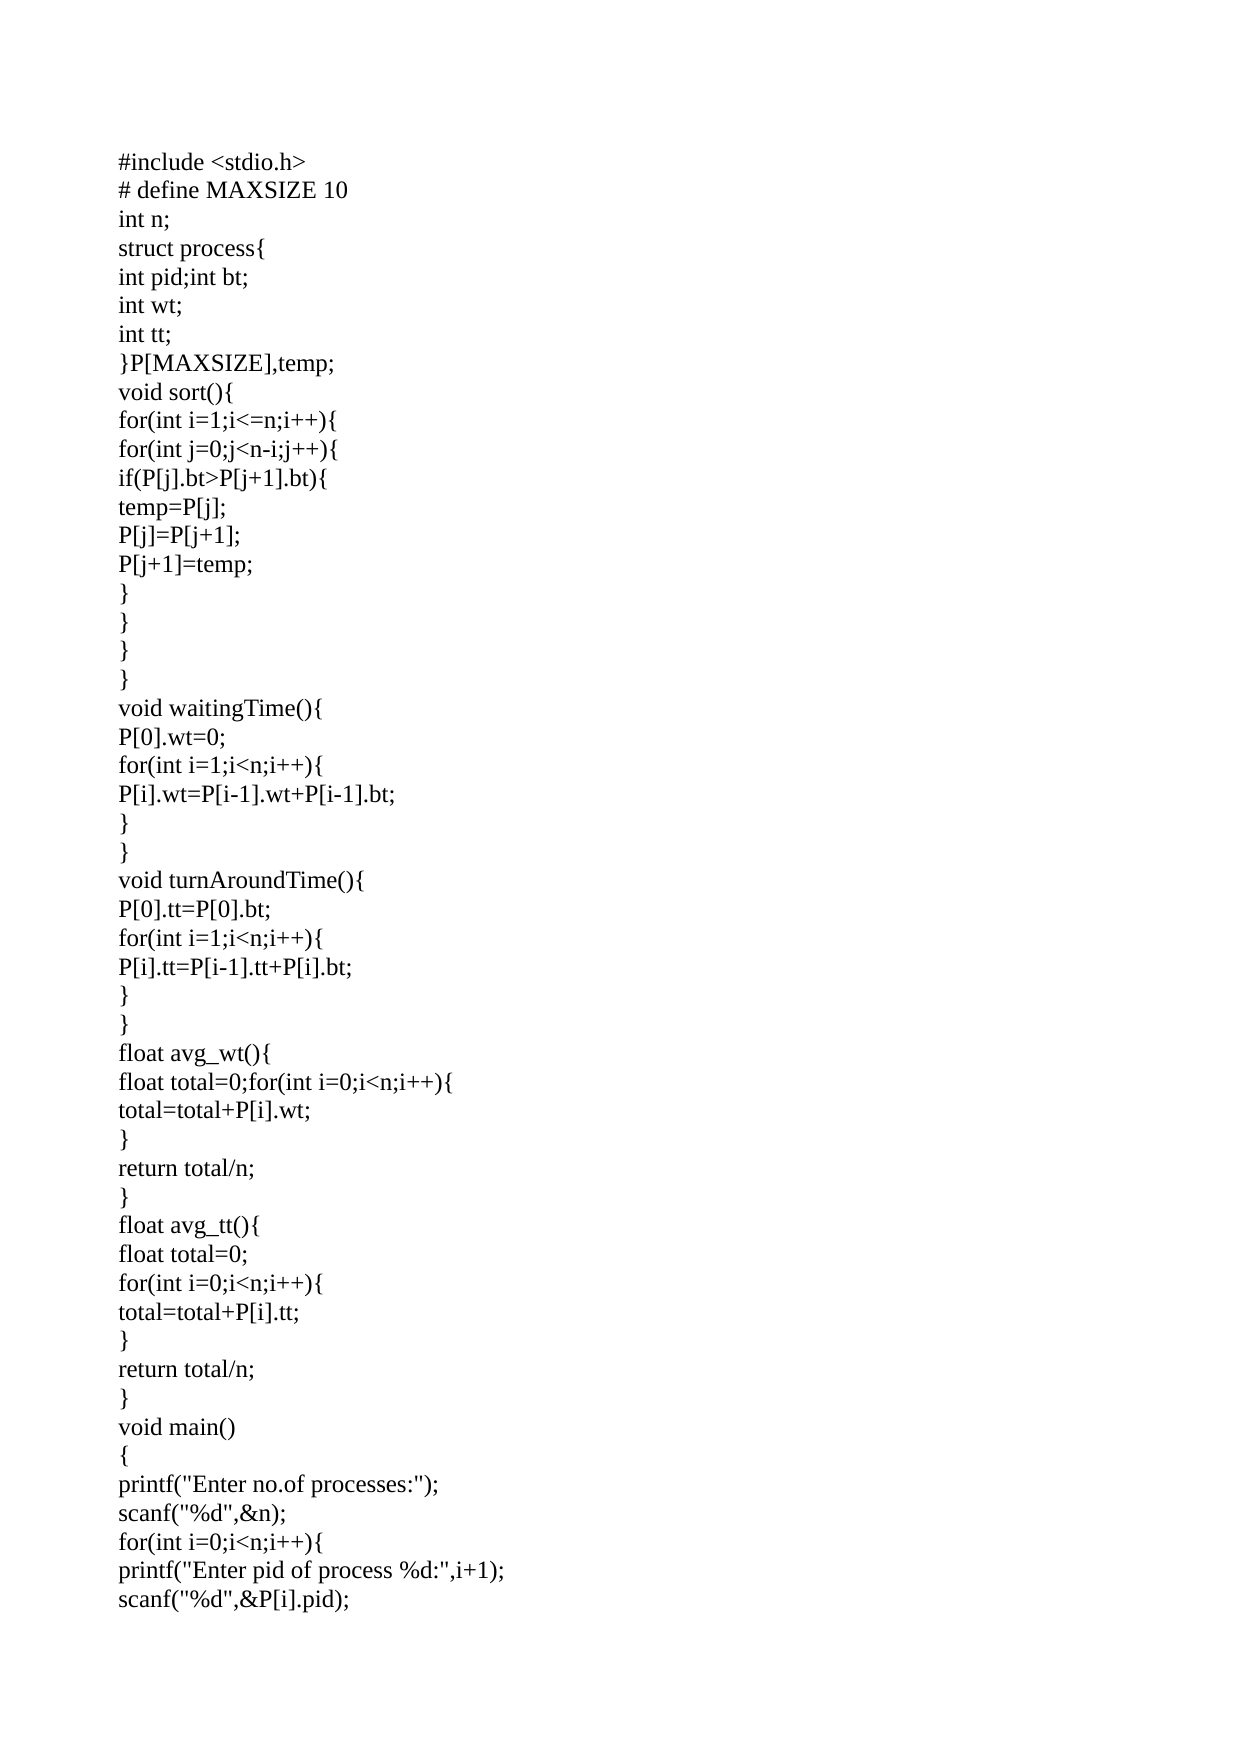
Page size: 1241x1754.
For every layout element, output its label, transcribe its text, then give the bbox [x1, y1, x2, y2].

text } [118, 1326, 1122, 1354]
text #include <stdio.h> [118, 147, 1122, 176]
text } [118, 607, 1122, 636]
text float avg_wt(){ [118, 1038, 1122, 1067]
text return total/n; [118, 1354, 1122, 1383]
text } [118, 1124, 1122, 1153]
text P[i].wt=P[i-1].wt+P[i-1].bt; [118, 779, 1122, 808]
text printf("Enter no.of processes:"); [118, 1469, 1122, 1498]
text scanf("%d",&n); [118, 1498, 1122, 1527]
text for(int i=1;i<=n;i++){ [118, 406, 1122, 434]
text for(int i=0;i<n;i++){ [118, 1527, 1122, 1556]
text void main() [118, 1412, 1122, 1441]
text P[j]=P[j+1]; [118, 521, 1122, 549]
text for(int i=0;i<n;i++){ [118, 1268, 1122, 1297]
text int wt; [118, 291, 1122, 319]
text } [118, 664, 1122, 693]
text float total=0; [118, 1239, 1122, 1268]
text total=total+P[i].tt; [118, 1297, 1122, 1326]
text void sort(){ [118, 377, 1122, 406]
text } [118, 1009, 1122, 1038]
text printf("Enter pid of process %d:",i+1); [118, 1556, 1122, 1584]
text } [118, 808, 1122, 837]
text }P[MAXSIZE],temp; [118, 348, 1122, 377]
text } [118, 1182, 1122, 1211]
text if(P[j].bt>P[j+1].bt){ [118, 463, 1122, 492]
text scanf("%d",&P[i].pid); [118, 1584, 1122, 1613]
text { [118, 1441, 1122, 1469]
text # define MAXSIZE 10 [118, 176, 1122, 204]
text for(int j=0;j<n-i;j++){ [118, 434, 1122, 463]
text } [118, 636, 1122, 664]
text total=total+P[i].wt; [118, 1096, 1122, 1124]
text } [118, 1383, 1122, 1412]
text } [118, 837, 1122, 866]
text P[j+1]=temp; [118, 549, 1122, 578]
text void turnAroundTime(){ [118, 866, 1122, 894]
text int n; [118, 204, 1122, 233]
text return total/n; [118, 1153, 1122, 1182]
text int tt; [118, 319, 1122, 348]
text temp=P[j]; [118, 492, 1122, 521]
text struct process{ [118, 233, 1122, 262]
text for(int i=1;i<n;i++){ [118, 923, 1122, 952]
text float total=0;for(int i=0;i<n;i++){ [118, 1067, 1122, 1096]
text P[i].tt=P[i-1].tt+P[i].bt; [118, 952, 1122, 981]
text P[0].wt=0; [118, 722, 1122, 751]
text for(int i=1;i<n;i++){ [118, 751, 1122, 779]
text float avg_tt(){ [118, 1211, 1122, 1239]
text } [118, 981, 1122, 1009]
text void waitingTime(){ [118, 693, 1122, 722]
text int pid;int bt; [118, 262, 1122, 291]
text } [118, 578, 1122, 607]
text P[0].tt=P[0].bt; [118, 894, 1122, 923]
